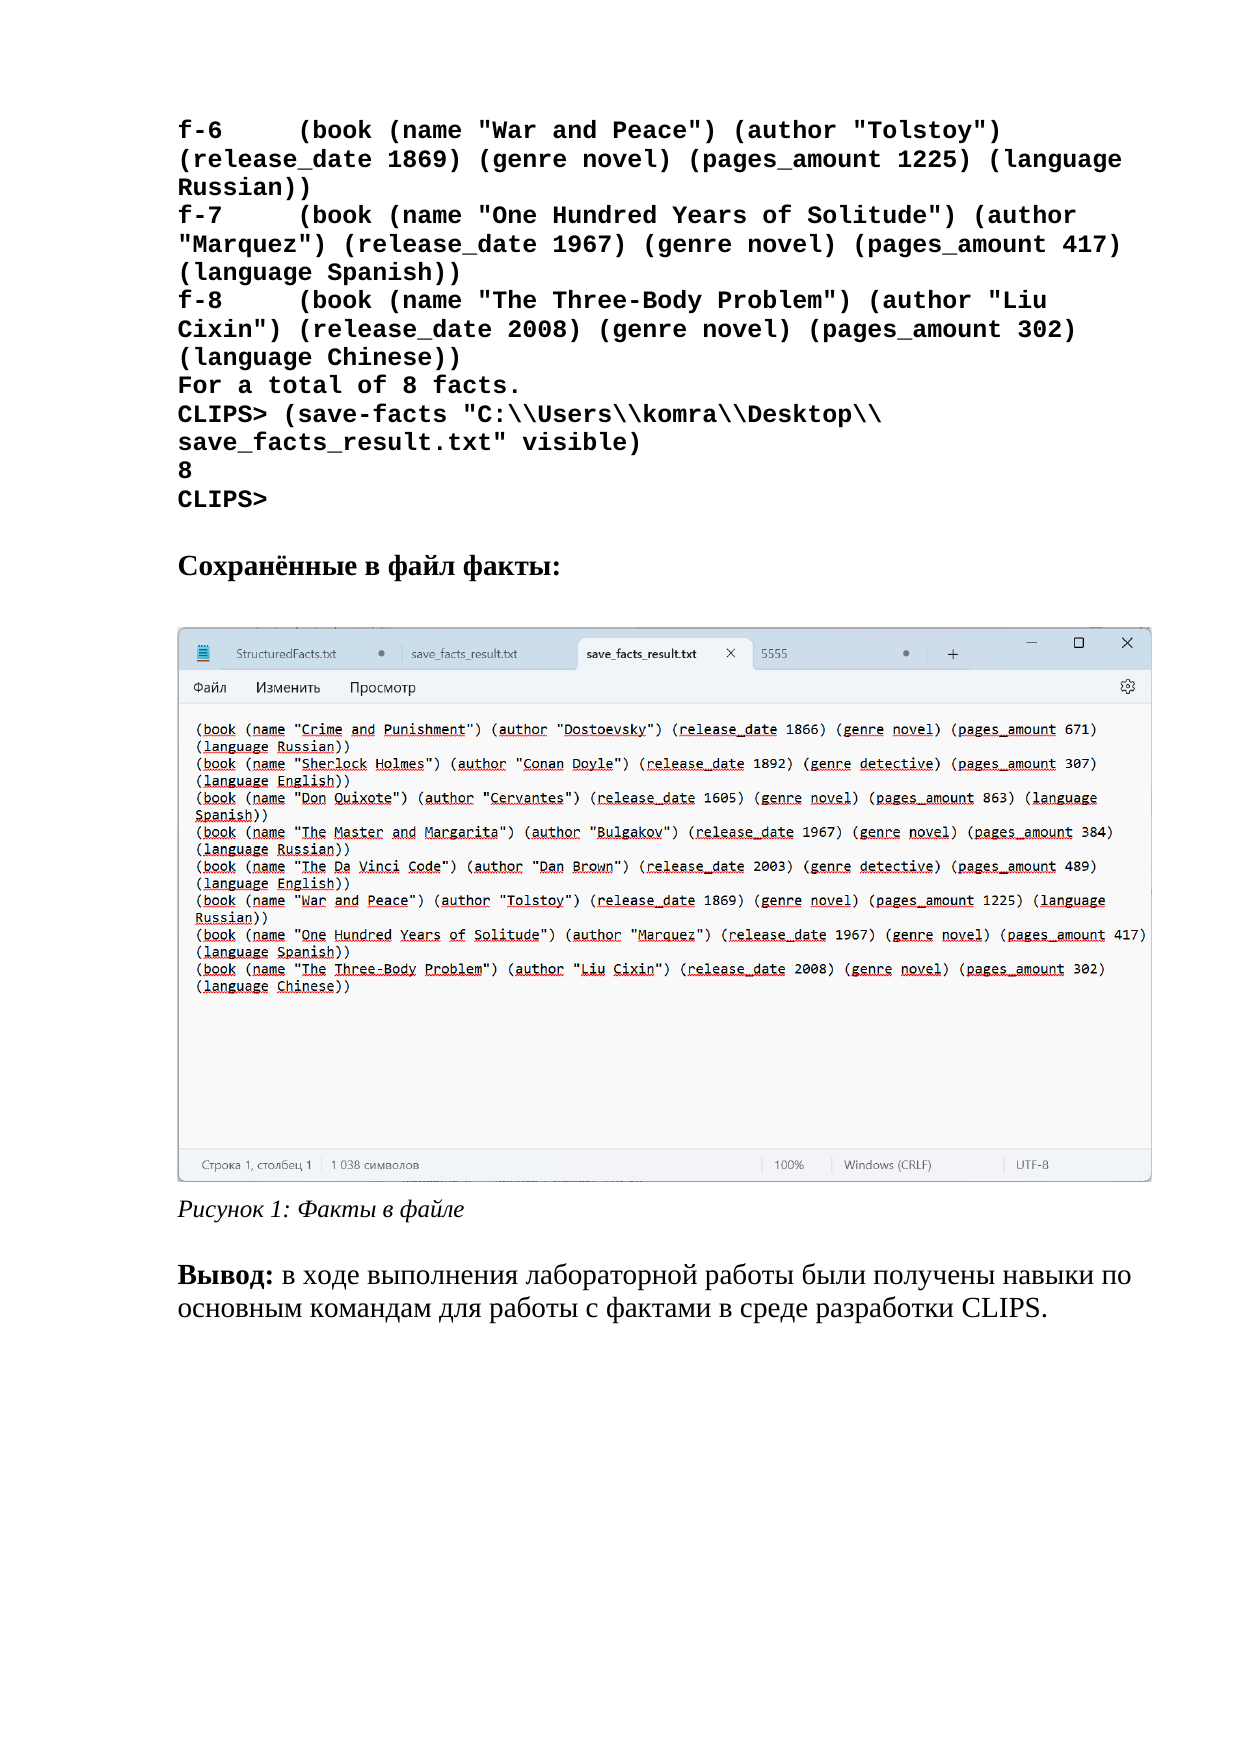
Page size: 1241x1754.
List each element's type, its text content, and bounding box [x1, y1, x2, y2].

text CLIPS> [177, 486, 1152, 515]
text f-6 (book (name "War and Peace") (author "Tolstoy") (release_date 1869) (genre novel) (pages_amount 1225) (language Russian)) [177, 118, 1152, 203]
text f-7 (book (name "One Hundred Years of Solitude") (author "Marquez") (release_date 1967) (genre novel) (pages_amount 417) (language Spanish)) [177, 203, 1152, 288]
text f-8 (book (name "The Three-Body Problem") (author "Liu Cixin") (release_date 2008) (genre novel) (pages_amount 302) (language Chinese)) [177, 288, 1152, 373]
text Сохранённые в файл факты: [177, 548, 1152, 582]
text CLIPS> (save-facts "C:\\Users\\komra\\Desktop\\save_facts_result.txt" visible) [177, 401, 1152, 458]
text For a total of 8 facts. [177, 373, 1152, 401]
picture [177, 627, 1152, 1182]
text 8 [177, 458, 1152, 486]
text Рисунок 1: Факты в файле [177, 1182, 1152, 1223]
text Вывод: в ходе выполнения лабораторной работы были получены навыки по основным командам для работы с фактами в среде разработки CLIPS. [177, 1257, 1152, 1324]
